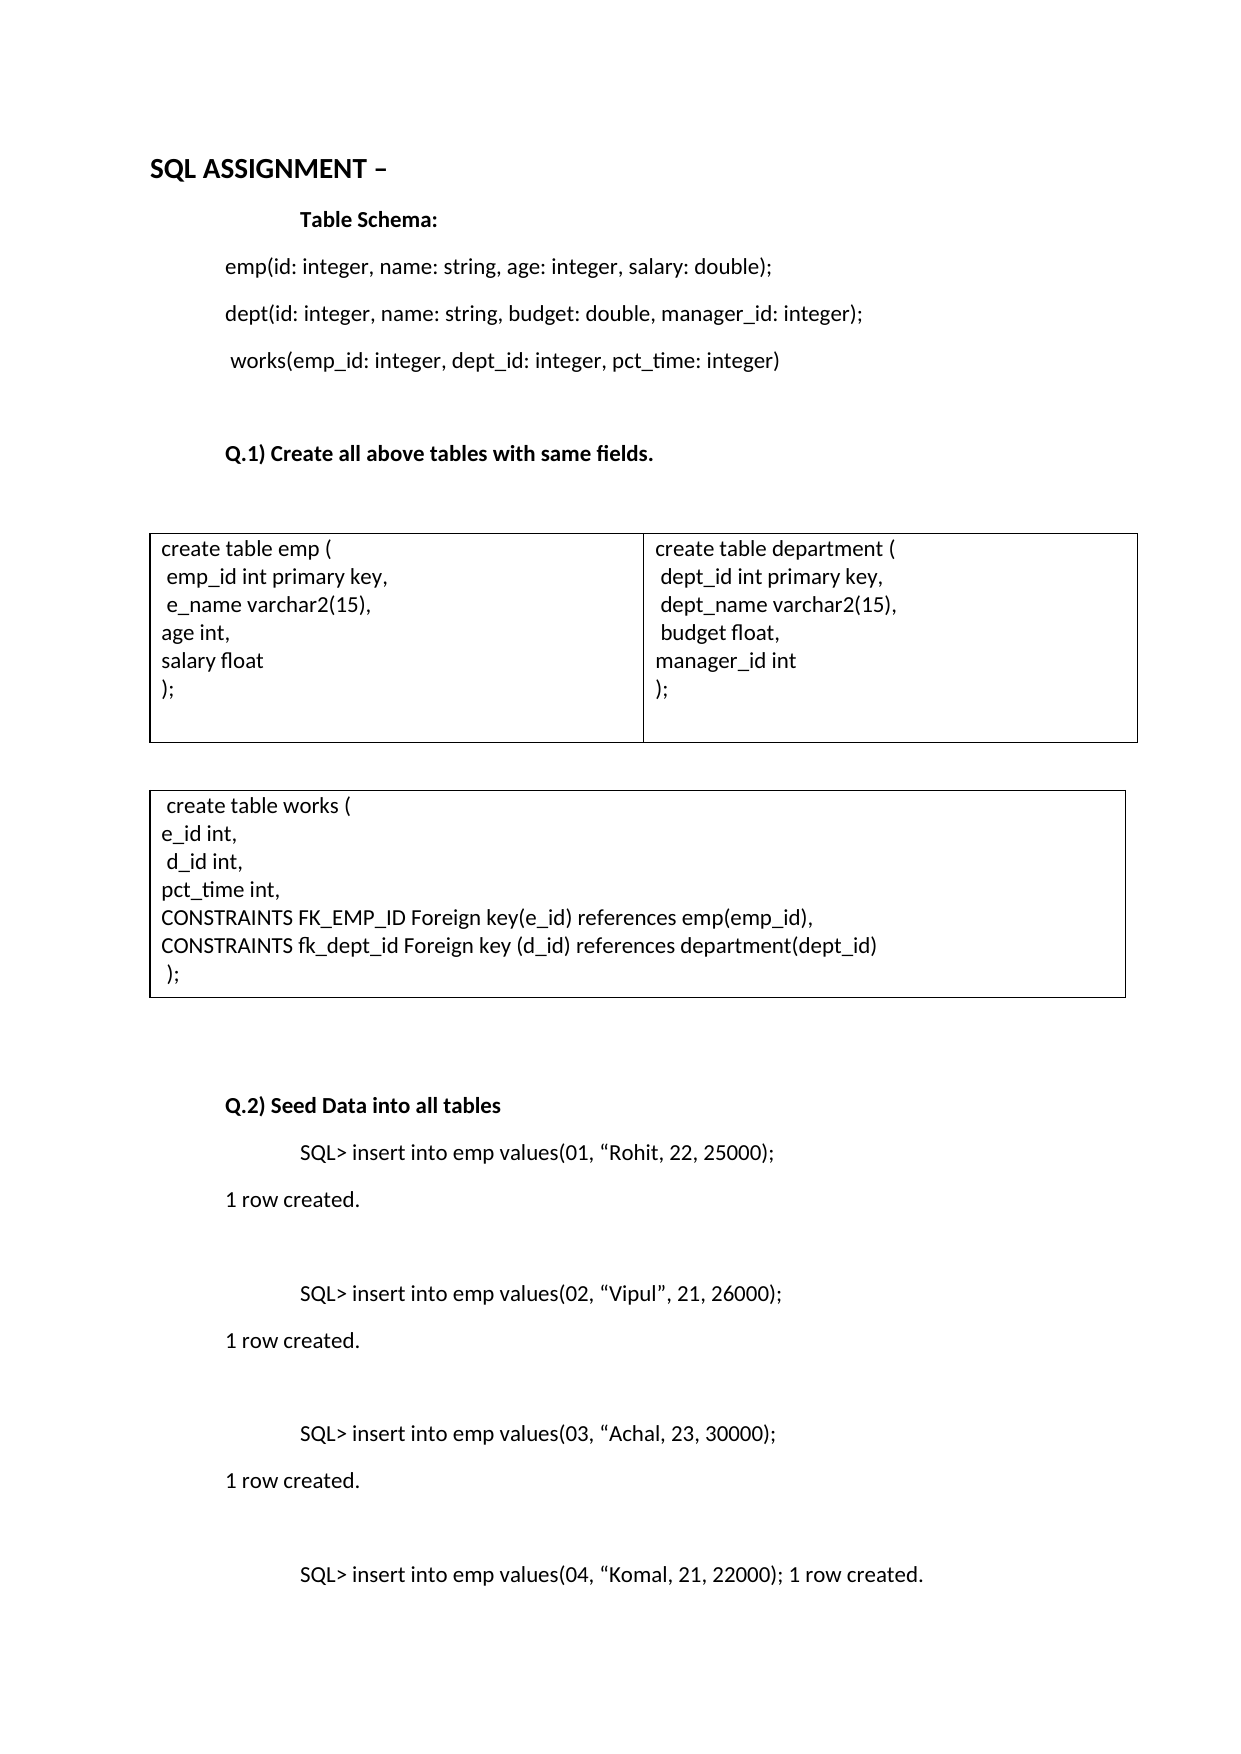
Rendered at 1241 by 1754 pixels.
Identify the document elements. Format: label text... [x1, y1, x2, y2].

text dept(id: integer, name: string, budget: double, manager_id: integer); [150, 299, 1090, 327]
table_header create table emp ( emp_id int primary key, e_name varchar2(15), age int, salary float ); [151, 534, 643, 742]
table_header create table works ( e_id int, d_id int, pct_time int, CONSTRAINTS FK_EMP_ID Foreign key(e_id) references emp(emp_id), CONSTRAINTS fk_dept_id Foreign key (d_id) references department(dept_id) ); [151, 791, 1125, 997]
text Q.2) Seed Data into all tables [150, 1091, 1090, 1119]
text SQL> insert into emp values(02, “Vipul”, 21, 26000); [150, 1279, 1090, 1307]
text 1 row created. [150, 1185, 1090, 1213]
text Table Schema: [150, 205, 1090, 233]
text SQL ASSIGNMENT – [150, 150, 1090, 186]
text SQL> insert into emp values(04, “Komal, 21, 22000); 1 row created. [150, 1560, 1090, 1588]
text works(emp_id: integer, dept_id: integer, pct_time: integer) [150, 346, 1090, 374]
text 1 row created. [150, 1466, 1090, 1494]
text SQL> insert into emp values(01, “Rohit, 22, 25000); [150, 1138, 1090, 1166]
text SQL> insert into emp values(03, “Achal, 23, 30000); [150, 1419, 1090, 1447]
text 1 row created. [150, 1326, 1090, 1354]
text emp(id: integer, name: string, age: integer, salary: double); [150, 252, 1090, 280]
table_header create table department ( dept_id int primary key, dept_name varchar2(15), budget float, manager_id int ); [644, 534, 1137, 742]
text Q.1) Create all above tables with same fields. [150, 439, 1090, 467]
